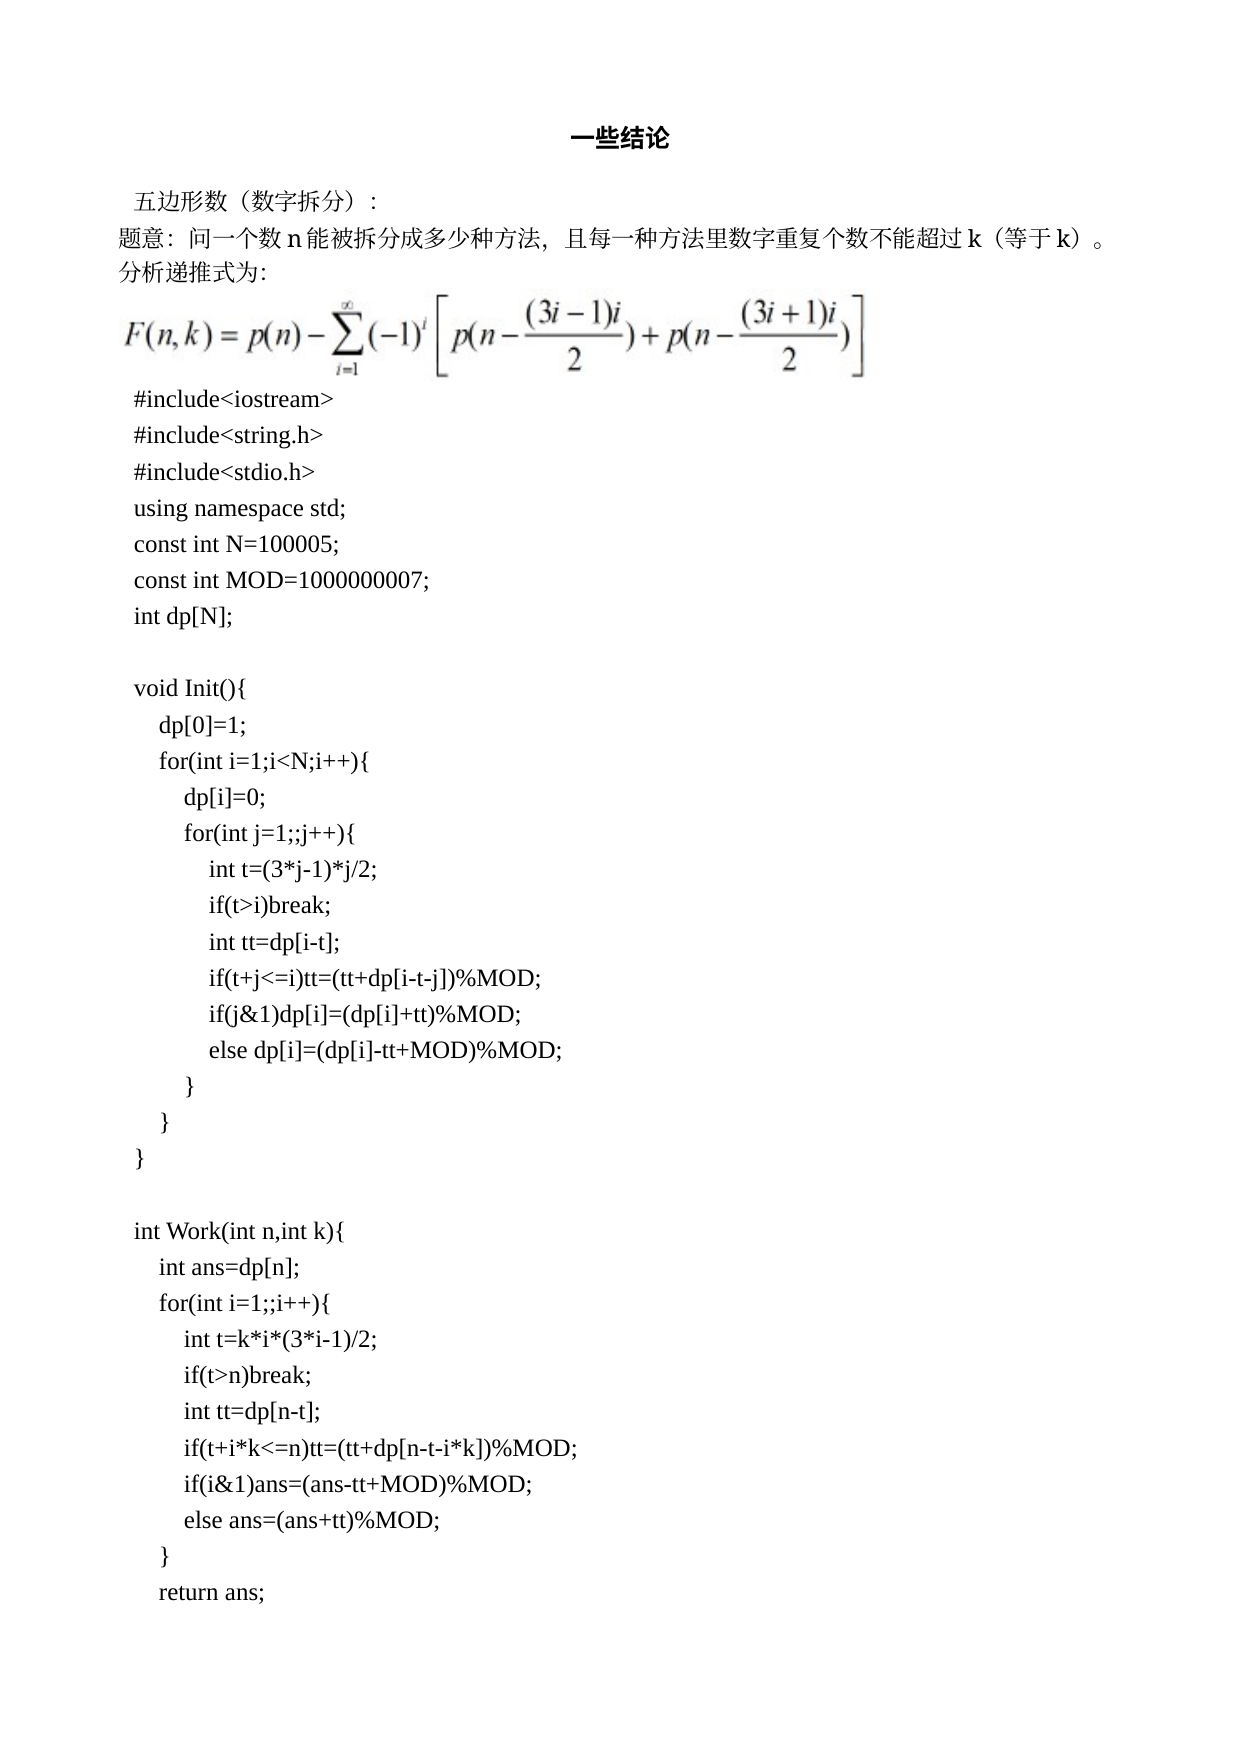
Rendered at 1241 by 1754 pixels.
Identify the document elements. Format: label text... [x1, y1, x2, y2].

text } [134, 1540, 1106, 1570]
text int dp[N]; [134, 600, 1106, 630]
text 题意：问一个数n能被拆分成多少种方法，且每一种方法里数字重复个数不能超过k（等于k）。 [118, 221, 1122, 254]
text int tt=dp[n-t]; [134, 1396, 1106, 1425]
text int ans=dp[n]; [134, 1251, 1106, 1281]
text #include<iostream> [134, 383, 1106, 413]
text } [134, 1142, 1106, 1172]
text if(t>i)break; [134, 889, 1106, 919]
text int tt=dp[i-t]; [134, 926, 1106, 955]
text if(t+j<=i)tt=(tt+dp[i-t-j])%MOD; [134, 962, 1106, 991]
text else ans=(ans+tt)%MOD; [134, 1504, 1106, 1534]
text void Init(){ [134, 673, 1106, 702]
text } [134, 1106, 1106, 1136]
text for(int i=1;;i++){ [134, 1287, 1106, 1317]
text if(i&1)ans=(ans-tt+MOD)%MOD; [134, 1468, 1106, 1497]
text int Work(int n,int k){ [134, 1215, 1106, 1244]
text if(t+i*k<=n)tt=(tt+dp[n-t-i*k])%MOD; [134, 1432, 1106, 1461]
picture [118, 288, 873, 381]
text for(int i=1;i<N;i++){ [134, 745, 1106, 774]
text 五边形数（数字拆分）： [134, 184, 1106, 217]
text using namespace std; [134, 492, 1106, 522]
text if(t>n)break; [134, 1359, 1106, 1389]
text const int MOD=1000000007; [134, 564, 1106, 594]
text #include<string.h> [134, 419, 1106, 449]
text } [134, 1070, 1106, 1100]
text int t=k*i*(3*i-1)/2; [134, 1323, 1106, 1353]
text int t=(3*j-1)*j/2; [134, 853, 1106, 883]
text if(j&1)dp[i]=(dp[i]+tt)%MOD; [134, 998, 1106, 1028]
text dp[0]=1; [134, 709, 1106, 738]
text 分析递推式为： [118, 254, 1122, 288]
text return ans; [134, 1576, 1106, 1606]
text dp[i]=0; [134, 781, 1106, 811]
text for(int j=1;;j++){ [134, 817, 1106, 847]
text const int N=100005; [134, 528, 1106, 558]
text #include<stdio.h> [134, 456, 1106, 485]
text else dp[i]=(dp[i]-tt+MOD)%MOD; [134, 1034, 1106, 1064]
